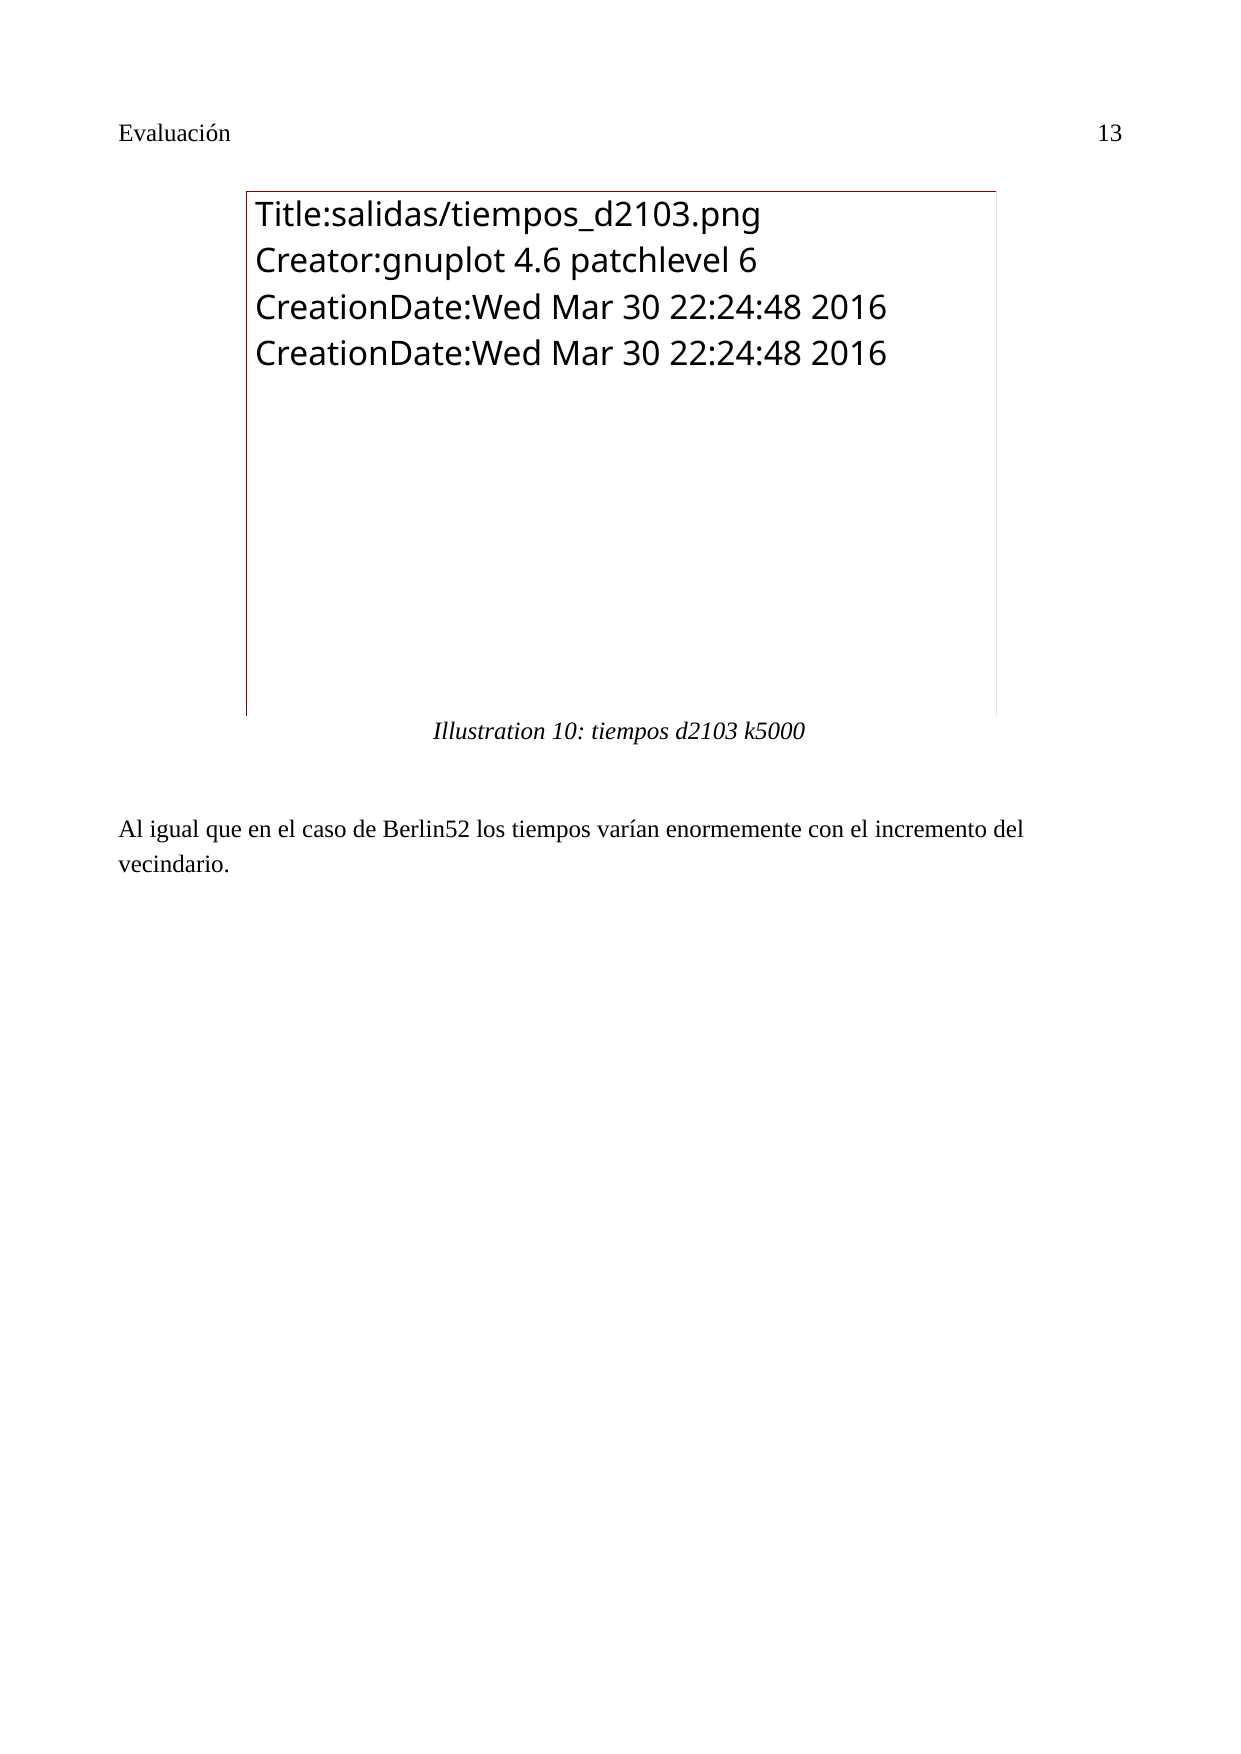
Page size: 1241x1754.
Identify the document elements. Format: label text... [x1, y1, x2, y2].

text Al igual que en el caso de Berlin52 los tiempos varían enormemente con el incremento del vecindario. [118, 814, 1122, 877]
text Illustration 10: tiempos d2103 k5000 [244, 189, 996, 745]
